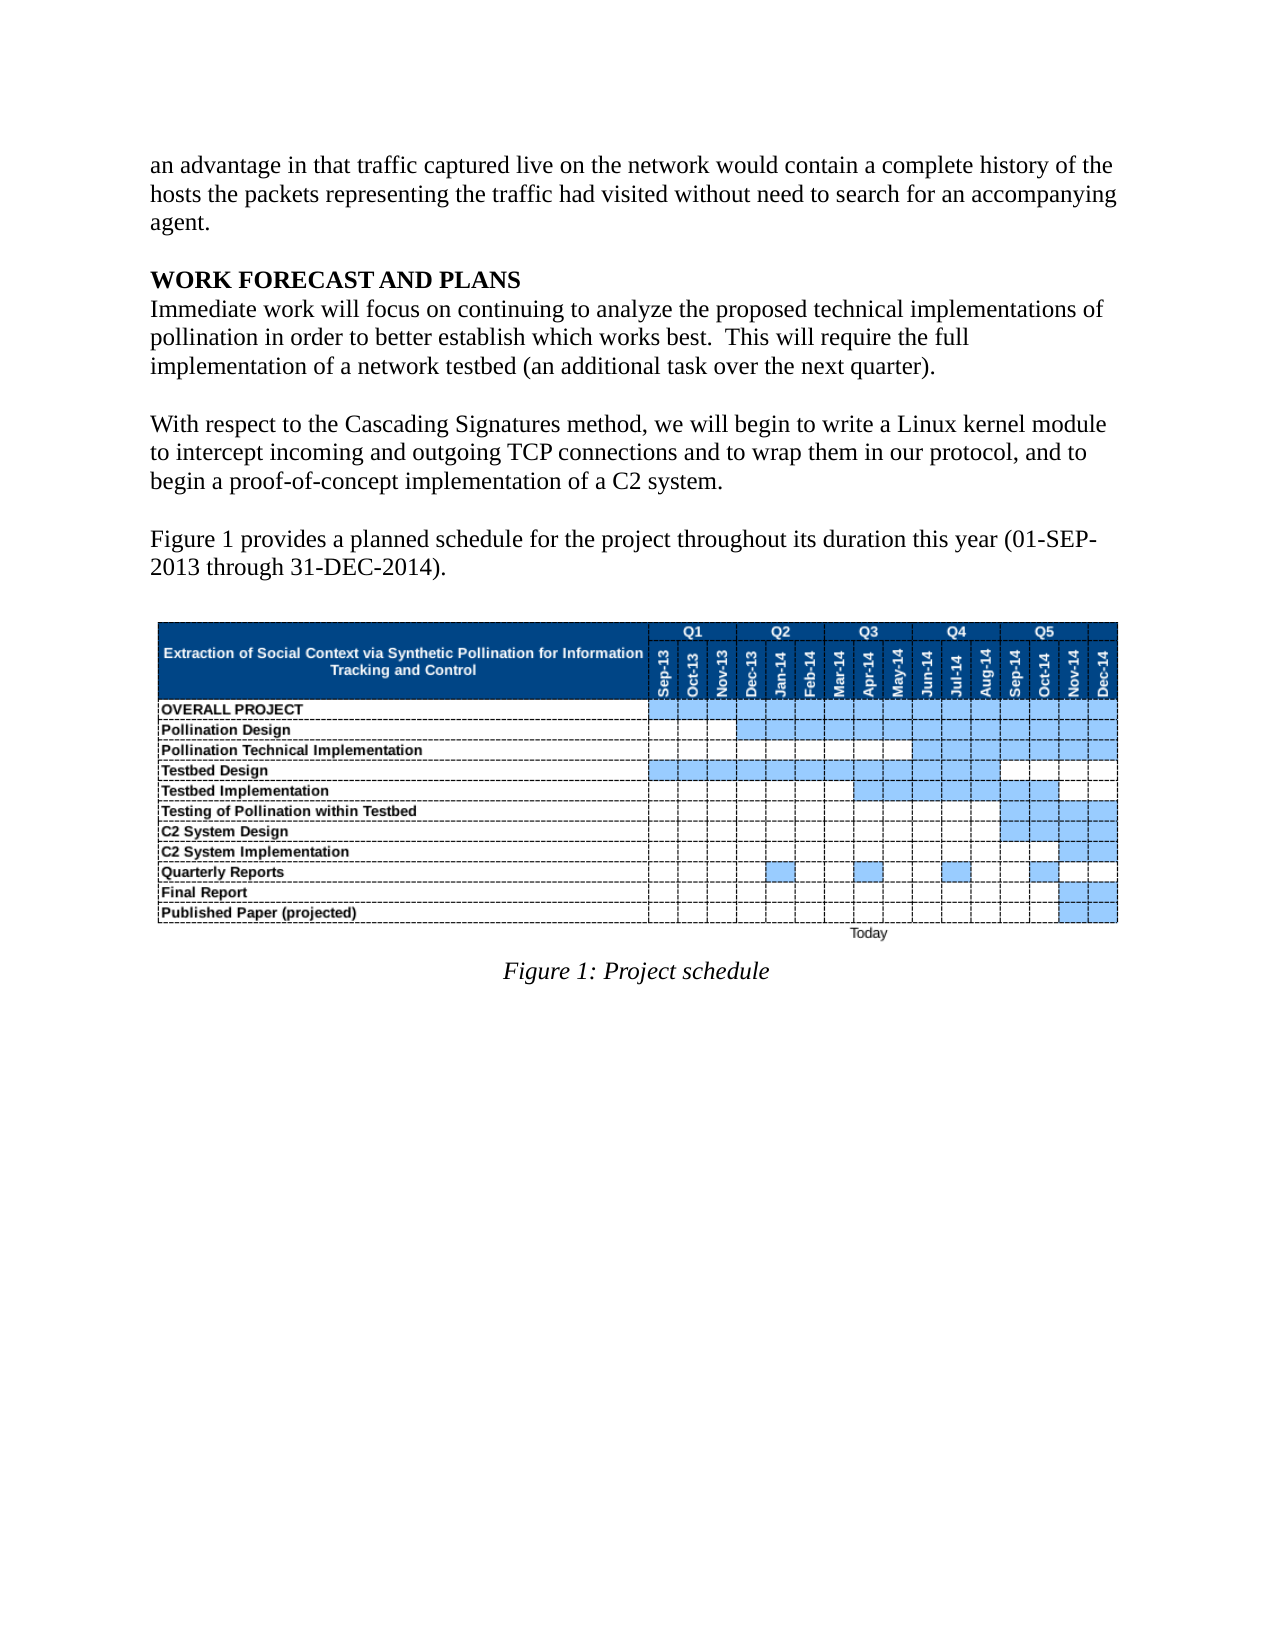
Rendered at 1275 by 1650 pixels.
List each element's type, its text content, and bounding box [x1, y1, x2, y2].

text With respect to the Cascading Signatures method, we will begin to write a Linux kernel module to intercept incoming and outgoing TCP connections and to wrap them in our protocol, and to begin a proof-of-concept implementation of a C2 system. [150, 409, 1125, 495]
text an advantage in that traffic captured live on the network would contain a complete history of the hosts the packets representing the traffic had visited without need to search for an accompanying agent. [150, 150, 1125, 236]
picture [150, 622, 1126, 956]
text Immediate work will focus on continuing to analyze the proposed technical implementations of pollination in order to better establish which works best. This will require the full implementation of a network testbed (an additional task over the next quarter). [150, 294, 1125, 380]
text WORK FORECAST AND PLANS [150, 265, 1125, 294]
text Figure 1 provides a planned schedule for the project throughout its duration this year (01-SEP-2013 through 31-DEC-2014). [150, 524, 1125, 581]
text Figure 1: Project schedule [150, 956, 1125, 984]
